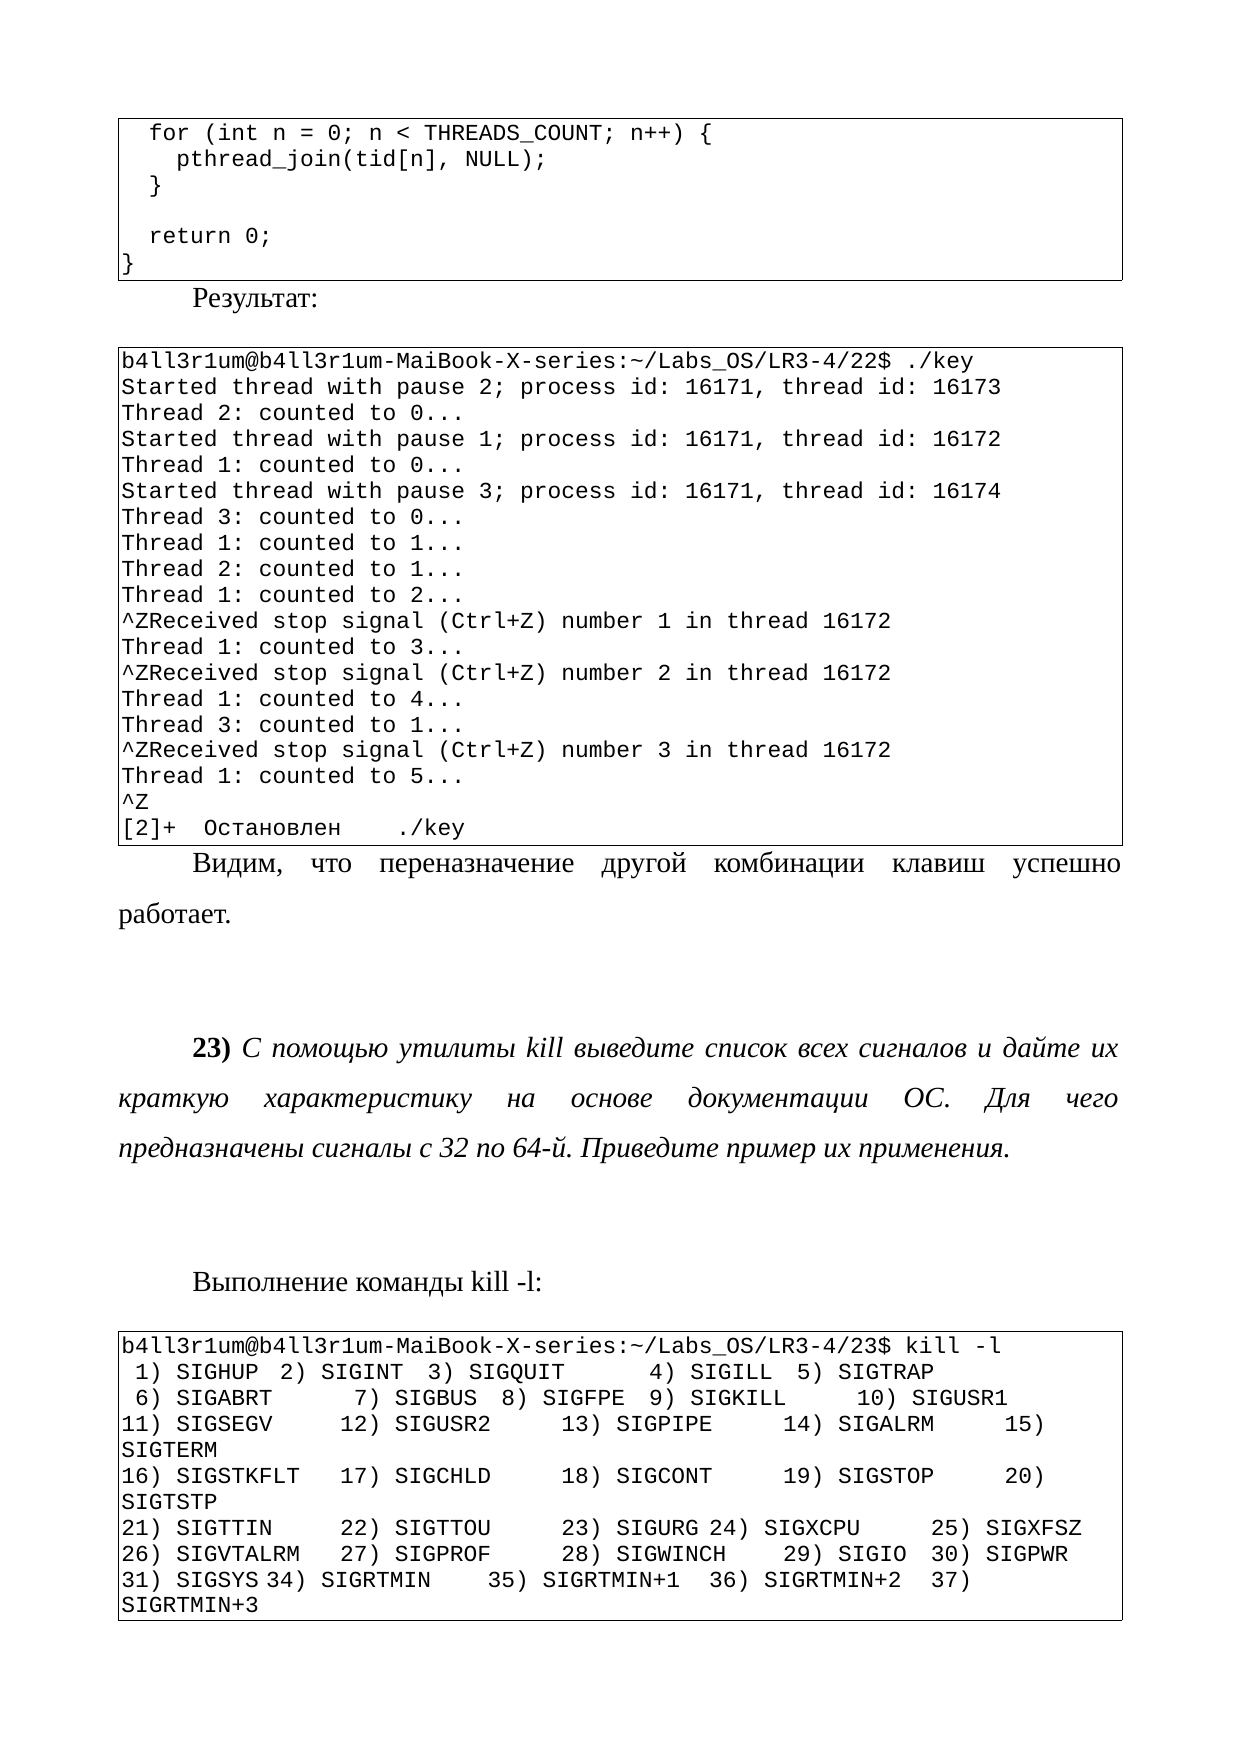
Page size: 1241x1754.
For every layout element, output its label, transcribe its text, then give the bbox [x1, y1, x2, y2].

text ^ZReceived stop signal (Ctrl+Z) number 1 in thread 16172 [119, 606, 1122, 632]
text Thread 1: counted to 2... [119, 580, 1122, 606]
text 31) SIGSYS 34) SIGRTMIN 35) SIGRTMIN+1 36) SIGRTMIN+2 37) SIGRTMIN+3 [119, 1565, 1122, 1620]
text Thread 1: counted to 0... [119, 451, 1122, 476]
text Thread 1: counted to 4... [119, 684, 1122, 710]
text 26) SIGVTALRM 27) SIGPROF 28) SIGWINCH 29) SIGIO 30) SIGPWR [119, 1539, 1122, 1565]
text b4ll3r1um@b4ll3r1um-MaiBook-X-series:~/Labs_OS/LR3-4/23$ kill -l [119, 1332, 1122, 1357]
text } [119, 170, 1122, 199]
text 21) SIGTTIN 22) SIGTTOU 23) SIGURG 24) SIGXCPU 25) SIGXFSZ [119, 1513, 1122, 1539]
text 23) С помощью утилиты kill выведите список всех сигналов и дайте их краткую характеристику на основе документации ОС. Для чего предназначены сигналы с 32 по 64-й. Приведите пример их применения. [118, 1030, 1122, 1164]
text Видим, что переназначение другой комбинации клавиш успешно работает. [118, 846, 1122, 929]
text [2]+ Остановлен ./key [119, 814, 1122, 845]
text Started thread with pause 3; process id: 16171, thread id: 16174 [119, 476, 1122, 502]
text return 0; [119, 222, 1122, 248]
text Started thread with pause 2; process id: 16171, thread id: 16173 [119, 373, 1122, 399]
text ^ZReceived stop signal (Ctrl+Z) number 2 in thread 16172 [119, 658, 1122, 684]
text pthread_join(tid[n], NULL); [119, 144, 1122, 170]
text Thread 1: counted to 5... [119, 762, 1122, 788]
text Thread 1: counted to 3... [119, 632, 1122, 658]
text 11) SIGSEGV 12) SIGUSR2 13) SIGPIPE 14) SIGALRM 15) SIGTERM [119, 1409, 1122, 1461]
text Started thread with pause 1; process id: 16171, thread id: 16172 [119, 424, 1122, 451]
text Thread 1: counted to 1... [119, 528, 1122, 554]
text 16) SIGSTKFLT 17) SIGCHLD 18) SIGCONT 19) SIGSTOP 20) SIGTSTP [119, 1461, 1122, 1513]
text Thread 3: counted to 0... [119, 502, 1122, 528]
text Thread 3: counted to 1... [119, 710, 1122, 736]
text Выполнение команды kill -l: [118, 1264, 1122, 1298]
text for (int n = 0; n < THREADS_COUNT; n++) { [119, 119, 1122, 144]
text 1) SIGHUP 2) SIGINT 3) SIGQUIT 4) SIGILL 5) SIGTRAP [119, 1357, 1122, 1383]
text ^ZReceived stop signal (Ctrl+Z) number 3 in thread 16172 [119, 736, 1122, 762]
text Результат: [118, 281, 1122, 313]
text Thread 2: counted to 1... [119, 554, 1122, 580]
text b4ll3r1um@b4ll3r1um-MaiBook-X-series:~/Labs_OS/LR3-4/22$ ./key [119, 348, 1122, 373]
text 6) SIGABRT 7) SIGBUS 8) SIGFPE 9) SIGKILL 10) SIGUSR1 [119, 1383, 1122, 1409]
text } [119, 248, 1122, 280]
text ^Z [119, 788, 1122, 814]
text Thread 2: counted to 0... [119, 399, 1122, 424]
